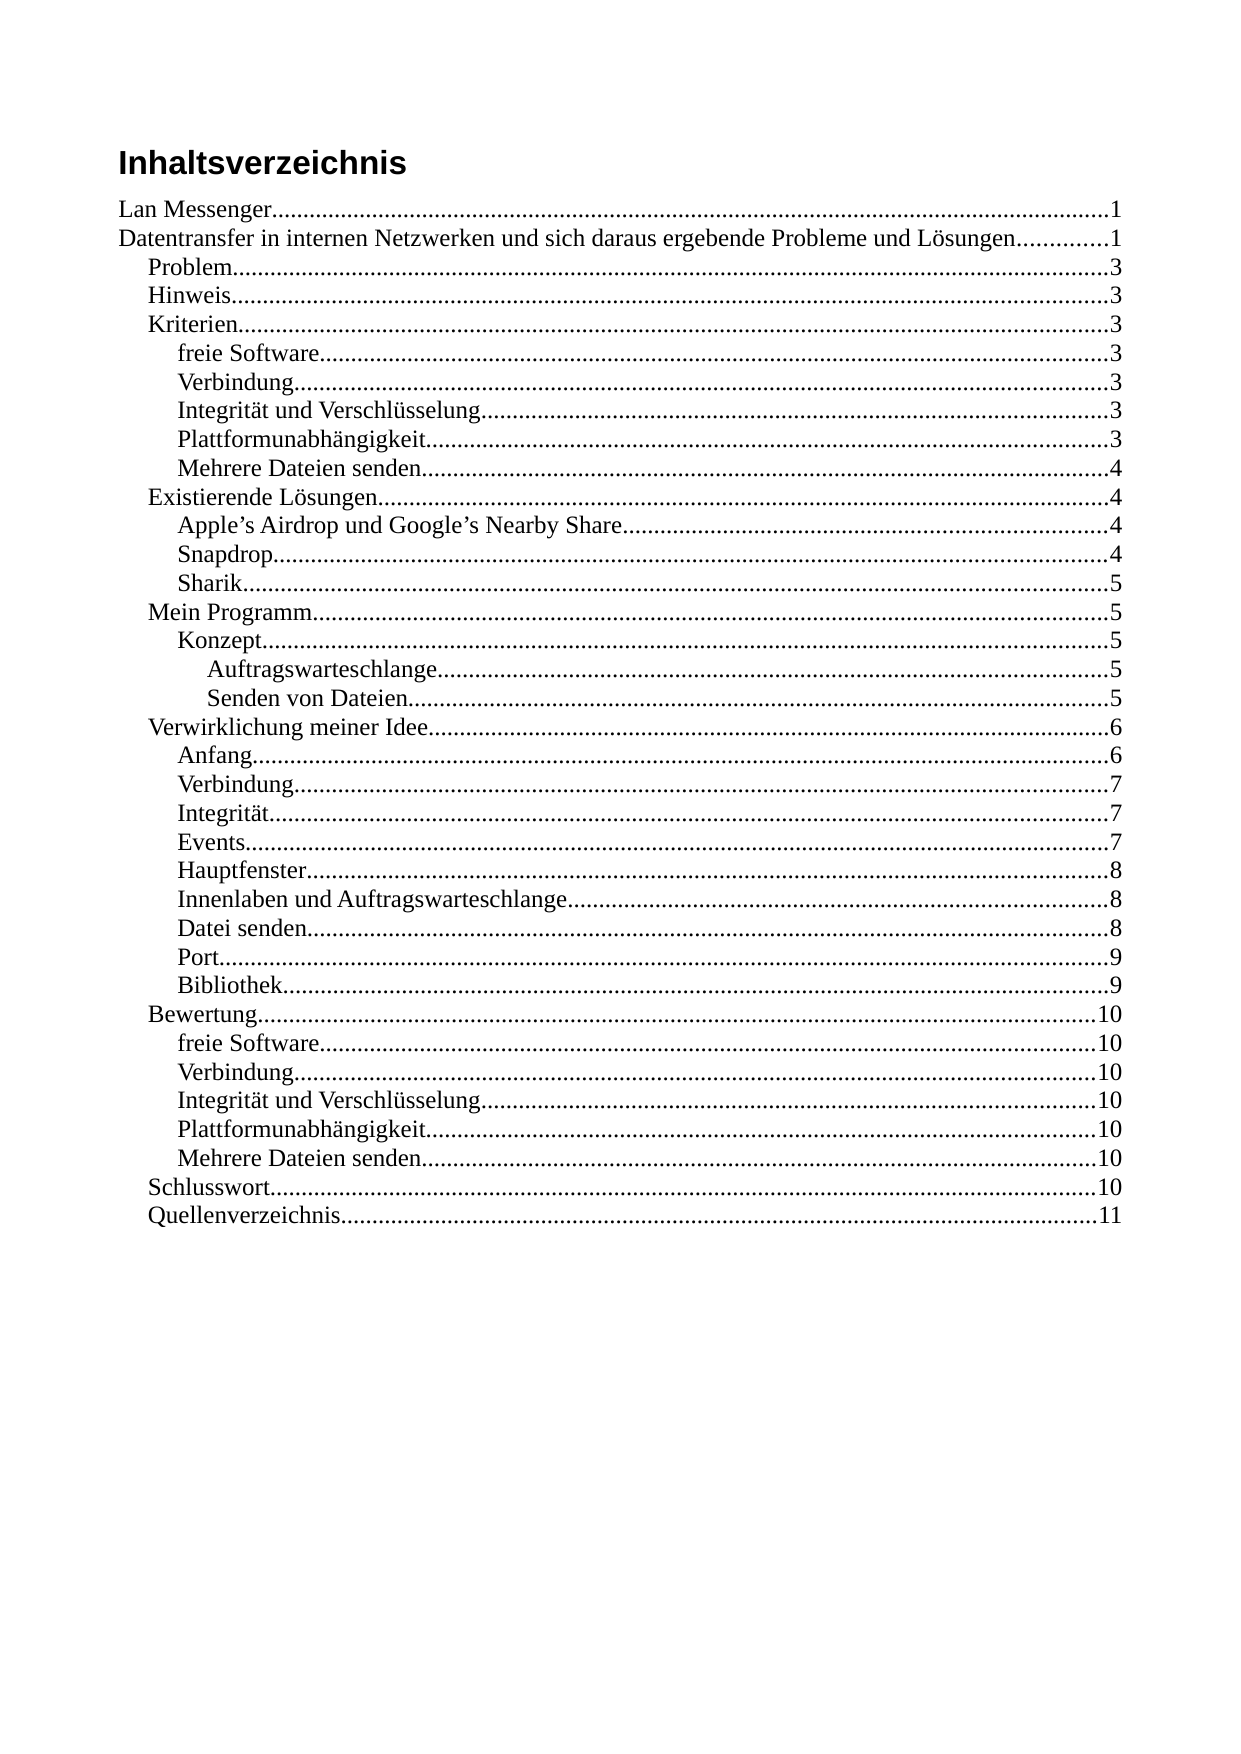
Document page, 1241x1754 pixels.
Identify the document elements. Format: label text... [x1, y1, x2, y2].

text Port 9 [177, 942, 1122, 970]
text Apple’s Airdrop und Google’s Nearby Share 4 [177, 510, 1122, 539]
text Bewertung 10 [148, 999, 1122, 1028]
text Events 7 [177, 827, 1122, 855]
text Senden von Dateien 5 [207, 683, 1122, 712]
text Verbindung 10 [177, 1057, 1122, 1085]
text Verbindung 7 [177, 769, 1122, 798]
text Mehrere Dateien senden 4 [177, 453, 1122, 482]
text Anfang 6 [177, 740, 1122, 769]
text Auftragswarteschlange 5 [207, 654, 1122, 683]
text Hauptfenster 8 [177, 855, 1122, 884]
text Plattformunabhängigkeit 10 [177, 1114, 1122, 1143]
text Verwirklichung meiner Idee 6 [148, 712, 1122, 740]
text Bibliothek 9 [177, 970, 1122, 999]
text Integrität und Verschlüsselung 3 [177, 395, 1122, 424]
text Datei senden 8 [177, 913, 1122, 942]
text Datentransfer in internen Netzwerken und sich daraus ergebende Probleme und Lösungen 1 [118, 223, 1122, 252]
text Schlusswort 10 [148, 1172, 1122, 1200]
subtitle Inhaltsverzeichnis [118, 143, 1122, 182]
text Integrität und Verschlüsselung 10 [177, 1085, 1122, 1114]
text Existierende Lösungen 4 [148, 482, 1122, 510]
text Snapdrop 4 [177, 539, 1122, 568]
text freie Software 3 [177, 338, 1122, 367]
text Sharik 5 [177, 568, 1122, 597]
text Integrität 7 [177, 798, 1122, 827]
text Hinweis 3 [148, 280, 1122, 309]
text Lan Messenger 1 [118, 194, 1122, 223]
text freie Software 10 [177, 1028, 1122, 1057]
text Plattformunabhängigkeit 3 [177, 424, 1122, 453]
text Problem 3 [148, 252, 1122, 280]
text Mehrere Dateien senden 10 [177, 1143, 1122, 1172]
text Innenlaben und Auftragswarteschlange 8 [177, 884, 1122, 913]
text Kriterien 3 [148, 309, 1122, 338]
text Konzept 5 [177, 625, 1122, 654]
text Mein Programm 5 [148, 597, 1122, 625]
text Verbindung 3 [177, 367, 1122, 395]
text Quellenverzeichnis 11 [148, 1200, 1122, 1229]
